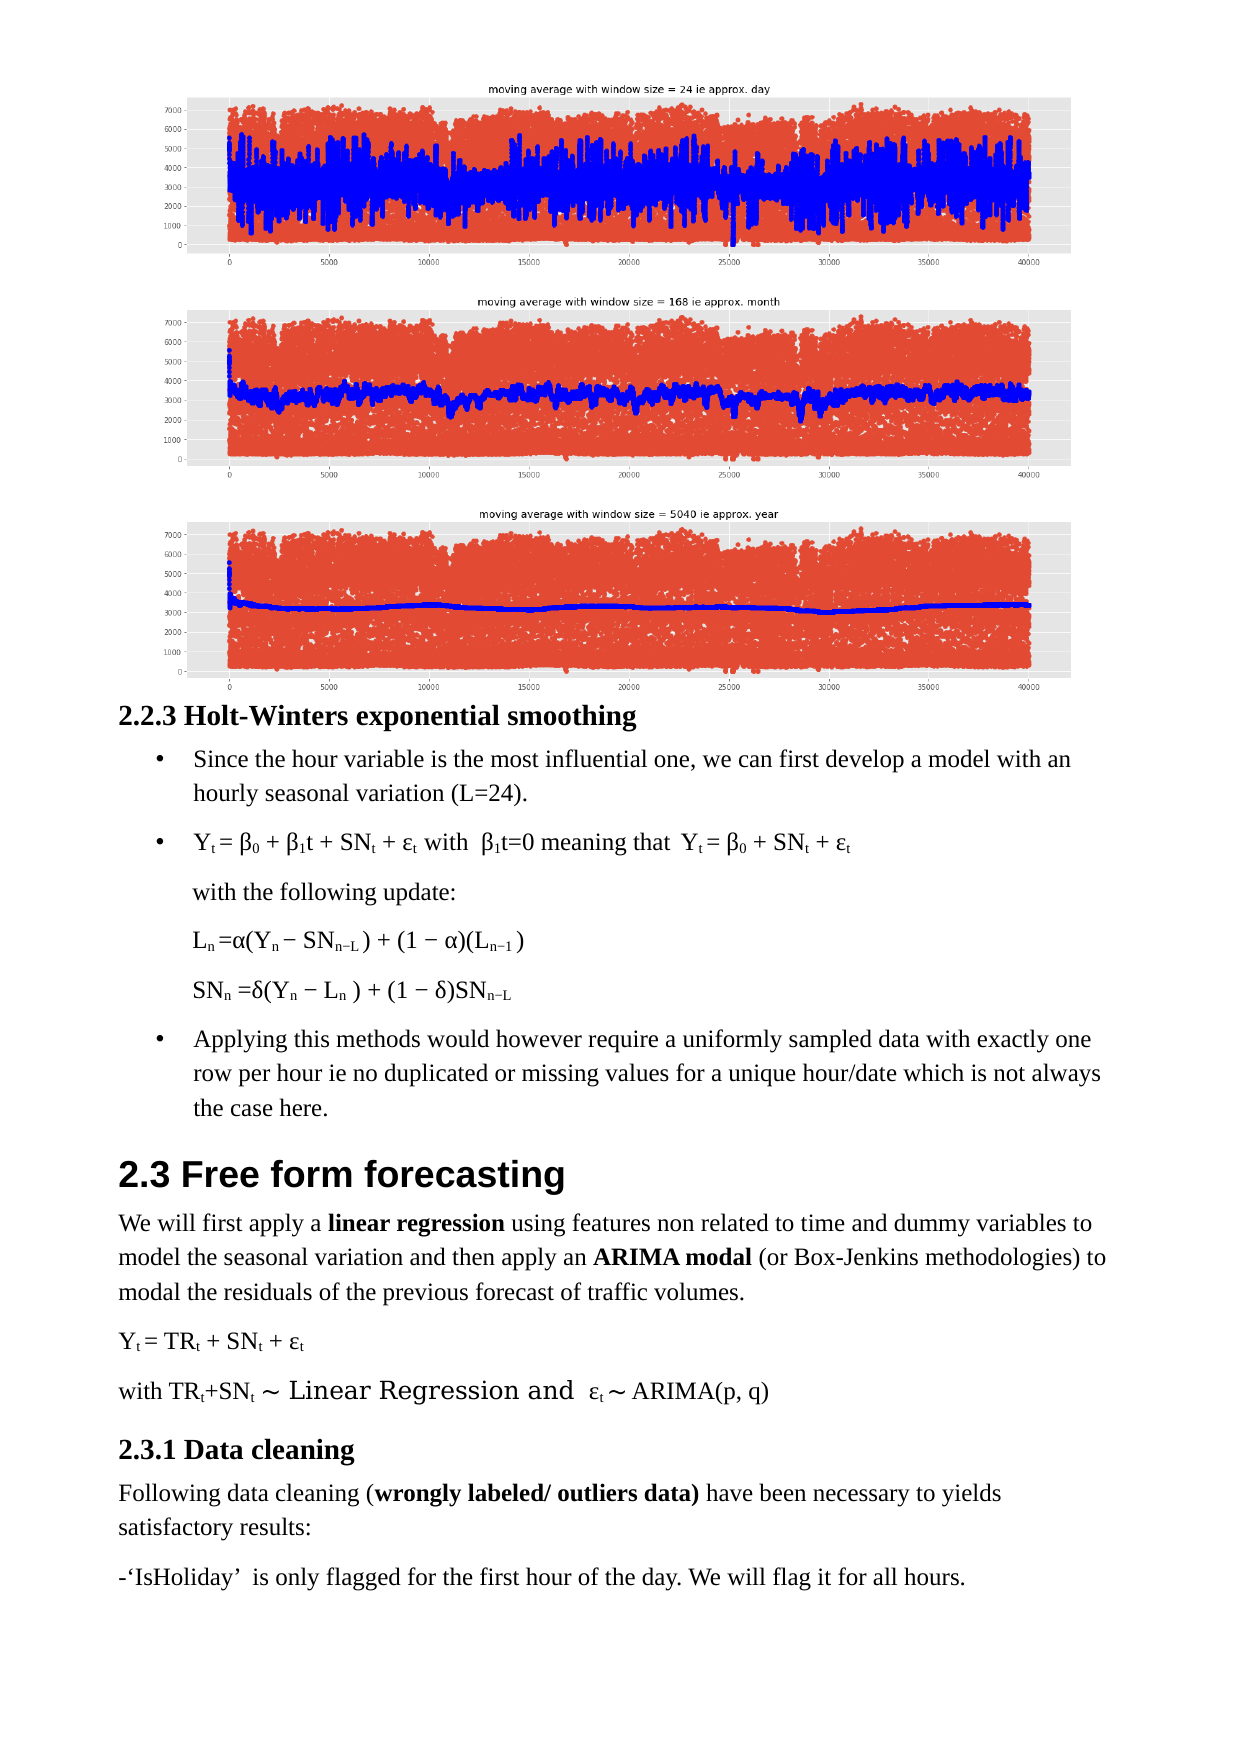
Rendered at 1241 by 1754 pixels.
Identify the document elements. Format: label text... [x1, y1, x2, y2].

subtitle 2.3.1 Data cleaning [118, 1432, 1122, 1466]
text Following data cleaning (wrongly labeled/ outliers data) have been necessary to yields satisfactory results: [118, 1478, 1122, 1541]
text Ln =α(Yn − SNn−L ) + (1 − α)(Ln−1 ) [118, 926, 1122, 954]
list Applying this methods would however require a uniformly sampled data with exactly one row per hour ie no duplicated or missing values for a unique hour/date which is not always the case here. [156, 1024, 1122, 1121]
text with TRt+SNt ∼ Linear Regression and εt ∼ ARIMA(p, q) [118, 1375, 1122, 1405]
text -‘IsHoliday’ is only flagged for the first hour of the day. We will flag it for all hours. [118, 1562, 1122, 1590]
text with the following update: [118, 877, 1122, 905]
text SNn =δ(Yn − Ln ) + (1 − δ)SNn−L [118, 975, 1122, 1003]
text Yt = TRt + SNt + εt [118, 1326, 1122, 1354]
picture [158, 69, 1083, 698]
list Since the hour variable is the most influential one, we can first develop a model with an hourly seasonal variation (L=24). [156, 744, 1122, 807]
subtitle 2.2.3 Holt-Winters exponential smoothing [118, 118, 1122, 731]
subtitle 2.3 Free form forecasting [118, 1152, 1122, 1195]
list Yt = β0 + β1t + SNt + εt with β1t=0 meaning that Yt = β0 + SNt + εt [156, 827, 1122, 856]
text We will first apply a linear regression using features non related to time and dummy variables to model the seasonal variation and then apply an ARIMA modal (or Box-Jenkins methodologies) to modal the residuals of the previous forecast of traffic volumes. [118, 1208, 1122, 1306]
